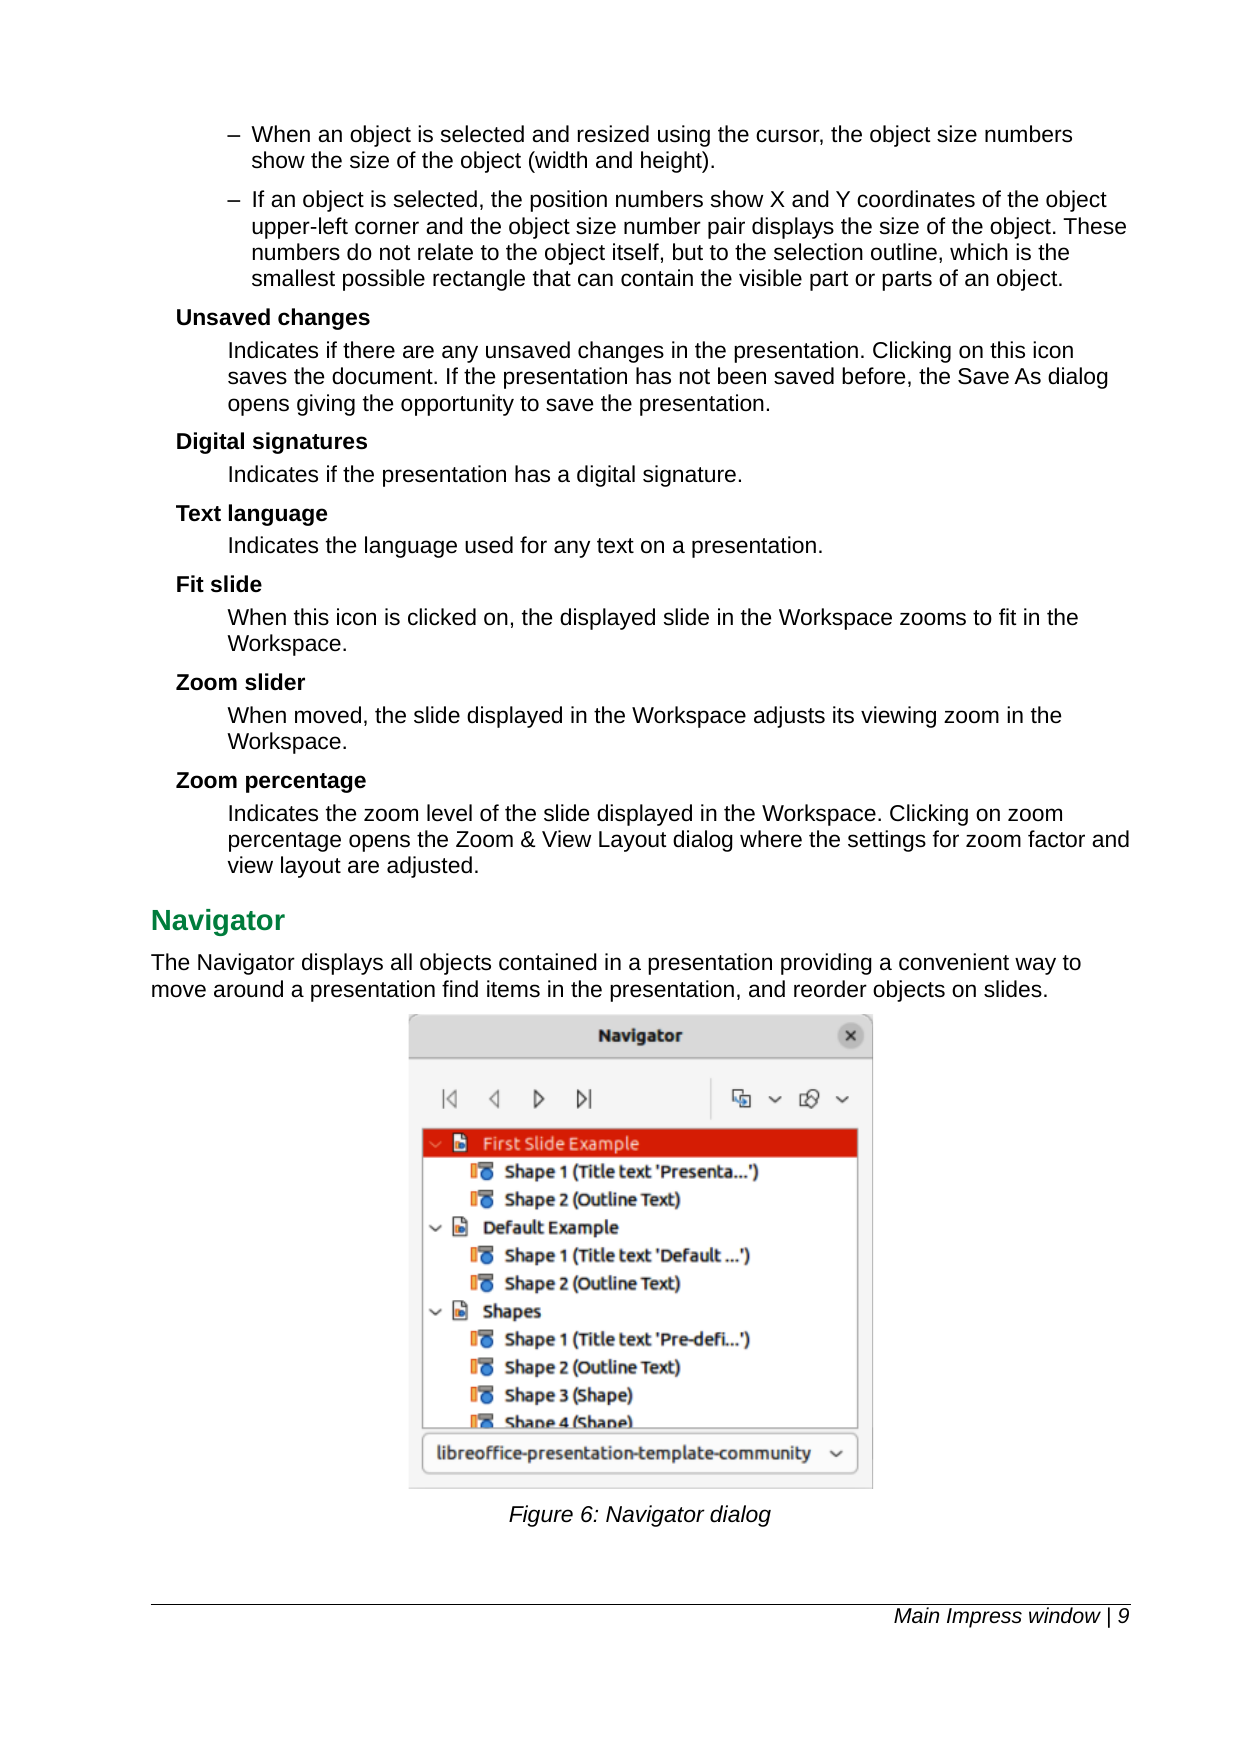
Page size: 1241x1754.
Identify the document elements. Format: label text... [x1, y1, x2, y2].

text Indicates if there are any unsaved changes in the presentation. Clicking on this icon saves the document. If the presentation has not been saved before, the Save As dialog opens giving the opportunity to save the presentation. [227, 337, 1131, 416]
text Indicates the zoom level of the slide displayed in the Workspace. Clicking on zoom percentage opens the Zoom & View Layout dialog where the settings for zoom factor and view layout are adjusted. [227, 799, 1131, 878]
list When an object is selected and resized using the cursor, the object size numbers show the size of the object (width and height). [227, 121, 1131, 174]
subtitle Navigator [151, 903, 1131, 937]
text When this icon is clicked on, the displayed slide in the Workspace zooms to fit in the Workspace. [227, 604, 1131, 657]
text Indicates if the presentation has a digital signature. [227, 461, 1131, 487]
list If an object is selected, the position numbers show X and Y coordinates of the object upper‑left corner and the object size number pair displays the size of the object. These numbers do not relate to the object itself, but to the selection outline, which is the smallest possible rectangle that can contain the visible part or parts of an object. [227, 186, 1131, 292]
text The Navigator displays all objects contained in a presentation providing a convenient way to move around a presentation find items in the presentation, and reorder objects on slides. [151, 949, 1131, 1002]
text Indicates the language used for any text on a presentation. [227, 532, 1131, 559]
text Fit slide [176, 571, 1131, 598]
text When moved, the slide displayed in the Workspace adjusts its viewing zoom in the Workspace. [227, 702, 1131, 754]
text Text language [176, 500, 1131, 526]
text Digital signatures [176, 428, 1131, 455]
text Unsaved changes [176, 304, 1131, 331]
text Zoom slider [176, 669, 1131, 695]
text Zoom percentage [176, 767, 1131, 793]
picture [408, 1014, 874, 1489]
text Figure 6: Navigator dialog [408, 1501, 873, 1527]
